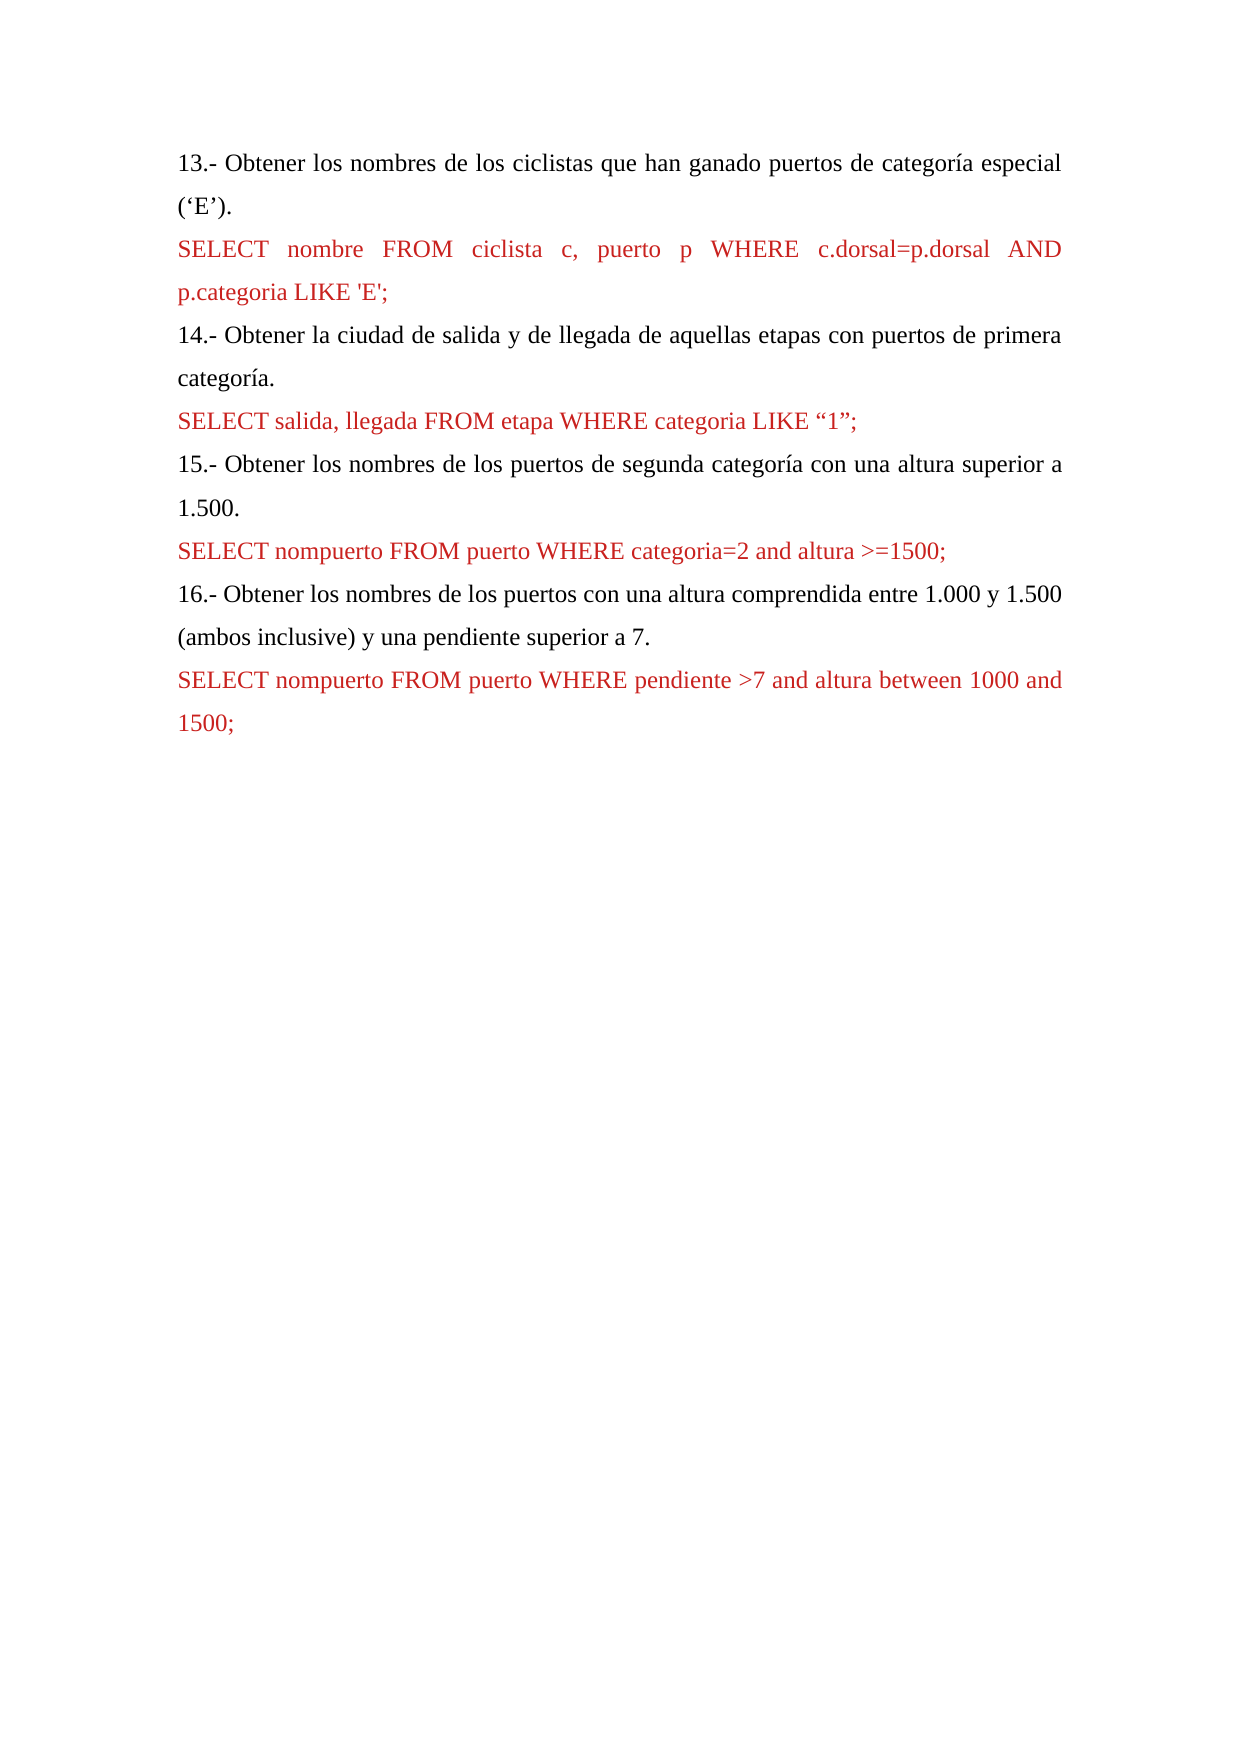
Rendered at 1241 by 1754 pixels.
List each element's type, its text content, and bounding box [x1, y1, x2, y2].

text 15.- Obtener los nombres de los puertos de segunda categoría con una altura superior a 1.500. [177, 449, 1063, 521]
text 13.- Obtener los nombres de los ciclistas que han ganado puertos de categoría especial (‘E’). [177, 148, 1063, 219]
text 16.- Obtener los nombres de los puertos con una altura comprendida entre 1.000 y 1.500 (ambos inclusive) y una pendiente superior a 7. [177, 579, 1063, 651]
text SELECT salida, llegada FROM etapa WHERE categoria LIKE “1”; [177, 406, 1063, 435]
text SELECT nompuerto FROM puerto WHERE categoria=2 and altura >=1500; [177, 536, 1063, 564]
text 14.- Obtener la ciudad de salida y de llegada de aquellas etapas con puertos de primera categoría. [177, 320, 1063, 392]
text SELECT nompuerto FROM puerto WHERE pendiente >7 and altura between 1000 and 1500; [177, 665, 1063, 737]
text SELECT nombre FROM ciclista c, puerto p WHERE c.dorsal=p.dorsal AND p.categoria LIKE 'E'; [177, 234, 1063, 306]
